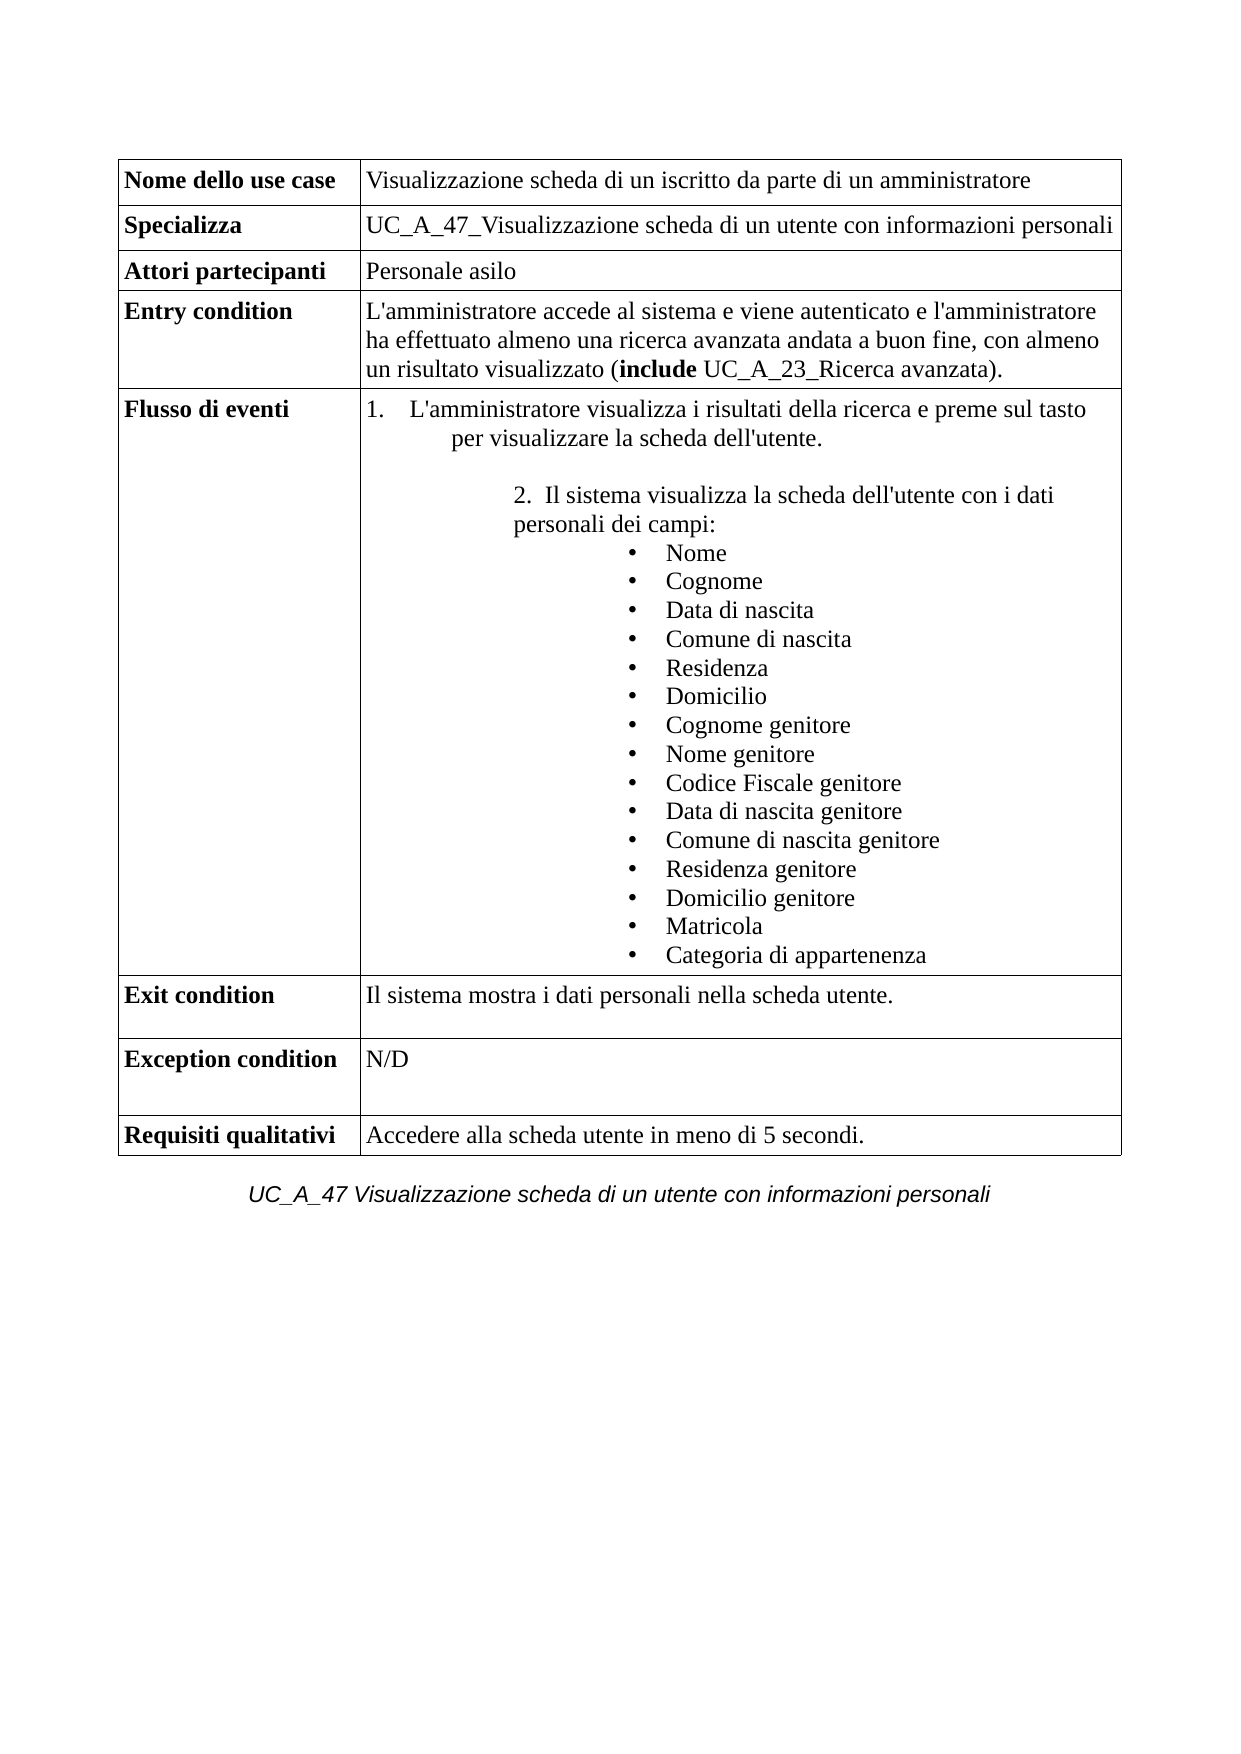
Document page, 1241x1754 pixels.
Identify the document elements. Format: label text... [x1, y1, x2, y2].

text UC_A_47 Visualizzazione scheda di un utente con informazioni personali [118, 1181, 1122, 1208]
table_cell Exit condition [119, 976, 360, 1038]
table_cell Accedere alla scheda utente in meno di 5 secondi. [361, 1116, 1121, 1155]
table_header Visualizzazione scheda di un iscritto da parte di un amministratore [361, 160, 1121, 205]
table_header Nome dello use case [119, 160, 360, 205]
table_cell Flusso di eventi [119, 389, 360, 975]
table_cell Exception condition [119, 1039, 360, 1115]
table_cell Entry condition [119, 291, 360, 388]
table_cell Attori partecipanti [119, 251, 360, 290]
table_cell Specializza [119, 206, 360, 250]
table_cell L'amministratore accede al sistema e viene autenticato e l'amministratore ha effettuato almeno una ricerca avanzata andata a buon fine, con almeno un risultato visualizzato (include UC_A_23_Ricerca avanzata). [361, 291, 1121, 388]
table_cell Personale asilo [361, 251, 1121, 290]
table_cell L'amministratore visualizza i risultati della ricerca e preme sul tasto per visualizzare la scheda dell'utente. Il sistema visualizza la scheda dell'utente con i dati personali dei campi: Nome Cognome Data di nascita Comune di nascita Residenza Domicilio Cognome genitore Nome genitore Codice Fiscale genitore Data di nascita genitore Comune di nascita genitore Residenza genitore Domicilio genitore Matricola Categoria di appartenenza [361, 389, 1121, 975]
table_cell Il sistema mostra i dati personali nella scheda utente. [361, 976, 1121, 1038]
table_cell Requisiti qualitativi [119, 1116, 360, 1155]
table_cell N/D [361, 1039, 1121, 1115]
table_cell UC_A_47_Visualizzazione scheda di un utente con informazioni personali [361, 206, 1121, 250]
